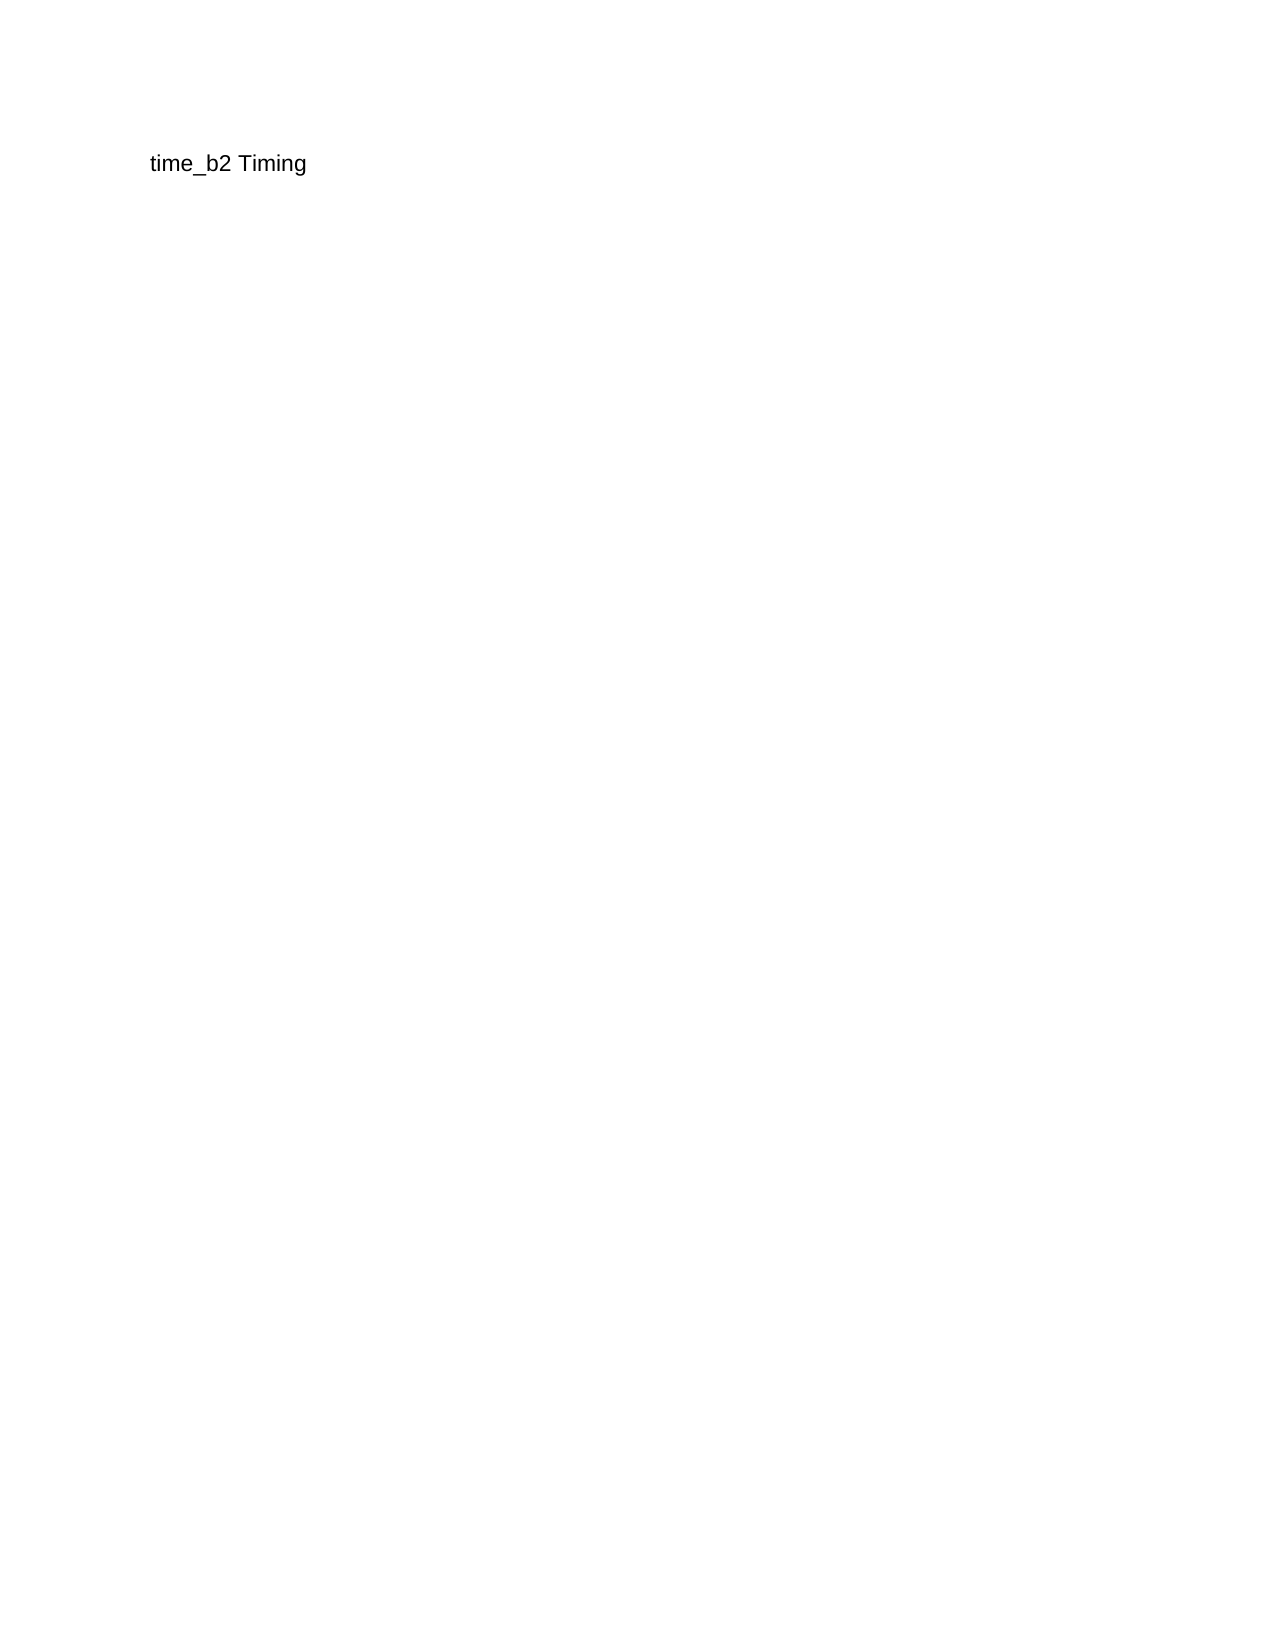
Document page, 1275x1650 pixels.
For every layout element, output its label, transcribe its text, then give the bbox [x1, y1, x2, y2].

text time_b2 Timing [150, 150, 1125, 176]
